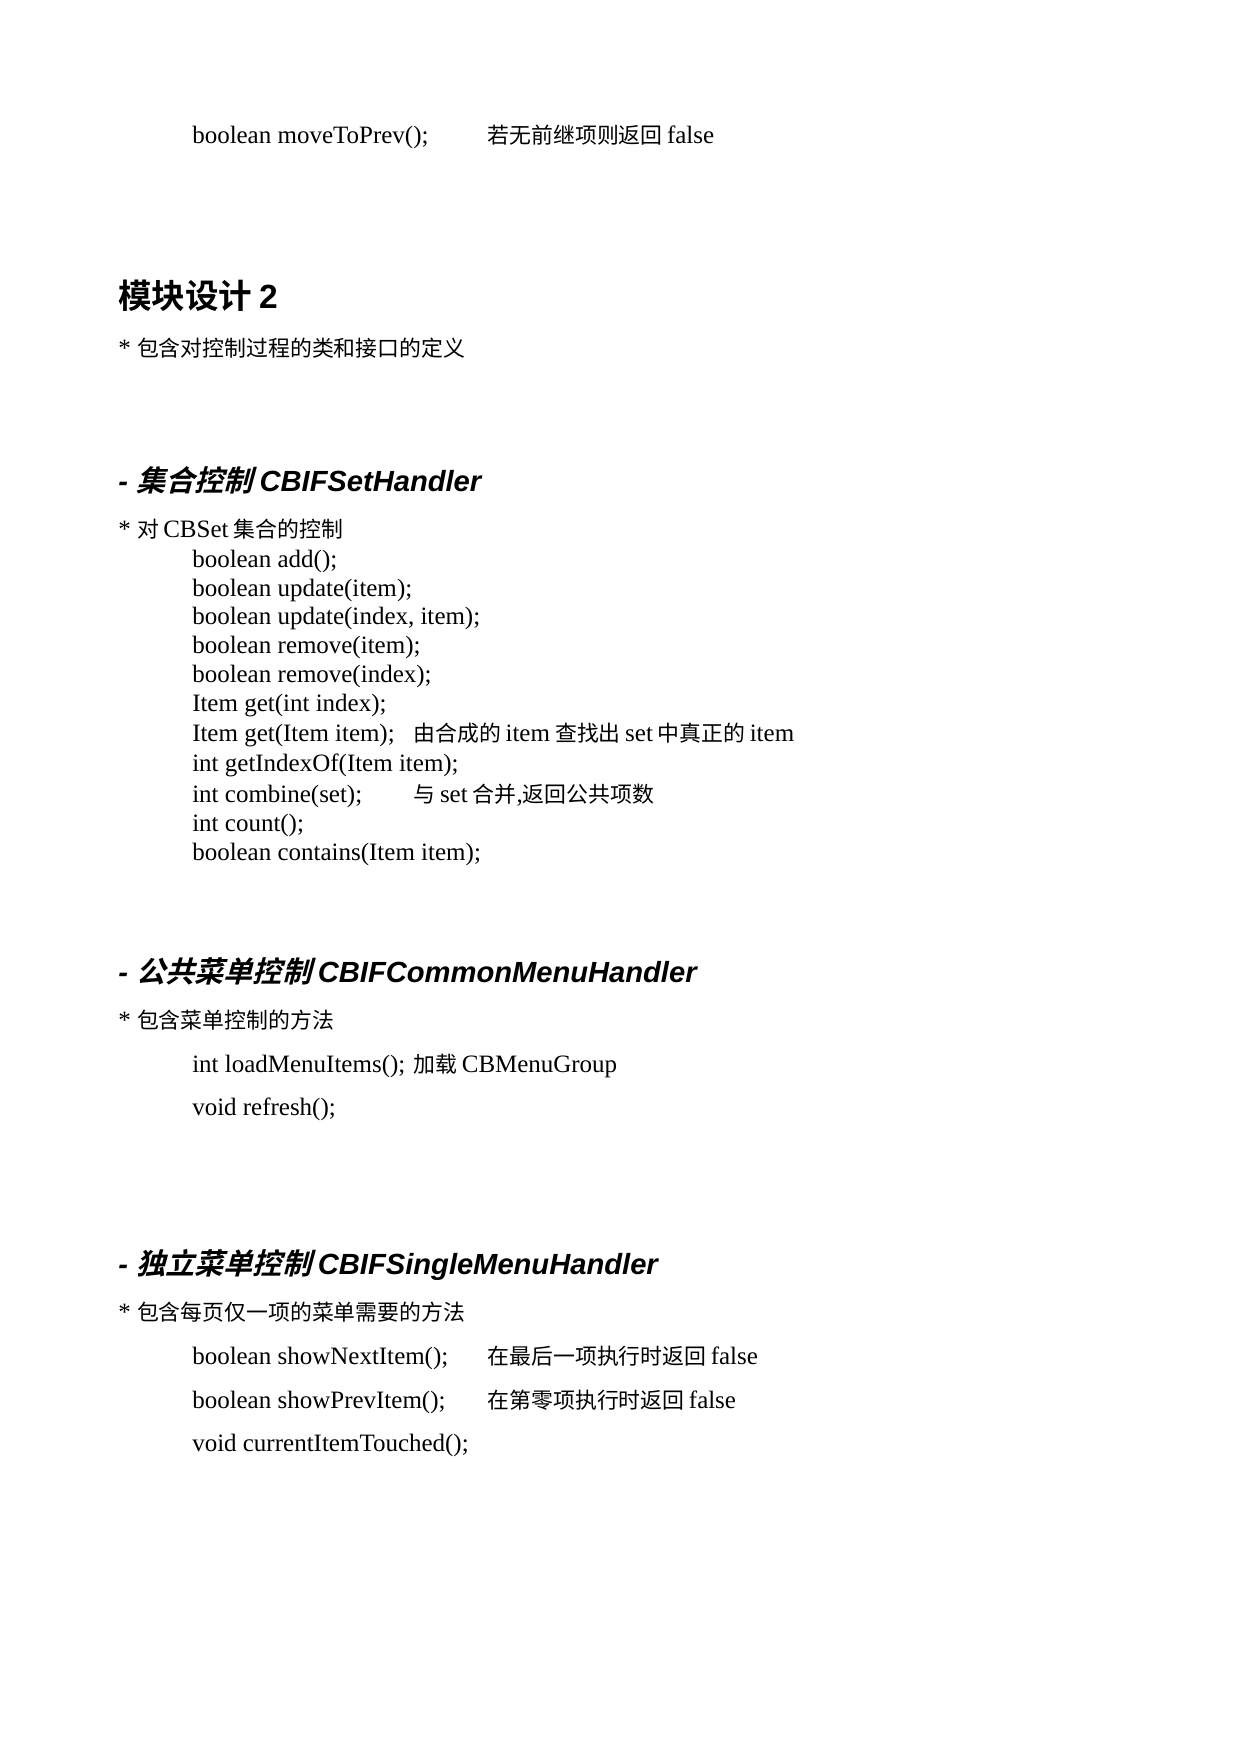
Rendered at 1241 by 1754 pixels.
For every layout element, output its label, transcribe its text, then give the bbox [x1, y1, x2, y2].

text * 包含每页仅一项的菜单需要的方法 [118, 1295, 1122, 1327]
text boolean add(); [118, 544, 1122, 573]
text boolean remove(index); [118, 659, 1122, 688]
text * 对CBSet集合的控制 [118, 512, 1122, 544]
text int count(); [118, 808, 1122, 837]
text boolean contains(Item item); [118, 837, 1122, 866]
text void refresh(); [118, 1092, 1122, 1120]
text Item get(Item item); 由合成的item查找出set中真正的item [118, 716, 1122, 748]
text * 包含对控制过程的类和接口的定义 [118, 331, 1122, 362]
subtitle 模块设计2 [118, 270, 1122, 318]
text boolean moveToPrev(); 若无前继项则返回false [118, 118, 1122, 150]
text Item get(int index); [118, 688, 1122, 716]
subtitle - 集合控制 CBIFSetHandler [118, 457, 1122, 500]
subtitle - 独立菜单控制 CBIFSingleMenuHandler [118, 1240, 1122, 1283]
text int loadMenuItems(); 加载CBMenuGroup [118, 1047, 1122, 1079]
text boolean showPrevItem(); 在第零项执行时返回false [118, 1383, 1122, 1415]
text boolean update(item); [118, 573, 1122, 601]
text boolean update(index, item); [118, 601, 1122, 630]
text void currentItemTouched(); [118, 1428, 1122, 1456]
text int getIndexOf(Item item); [118, 748, 1122, 777]
subtitle - 公共菜单控制 CBIFCommonMenuHandler [118, 948, 1122, 991]
text boolean showNextItem(); 在最后一项执行时返回false [118, 1339, 1122, 1371]
text int combine(set); 与set合并,返回公共项数 [118, 777, 1122, 808]
text * 包含菜单控制的方法 [118, 1003, 1122, 1035]
text boolean remove(item); [118, 630, 1122, 659]
